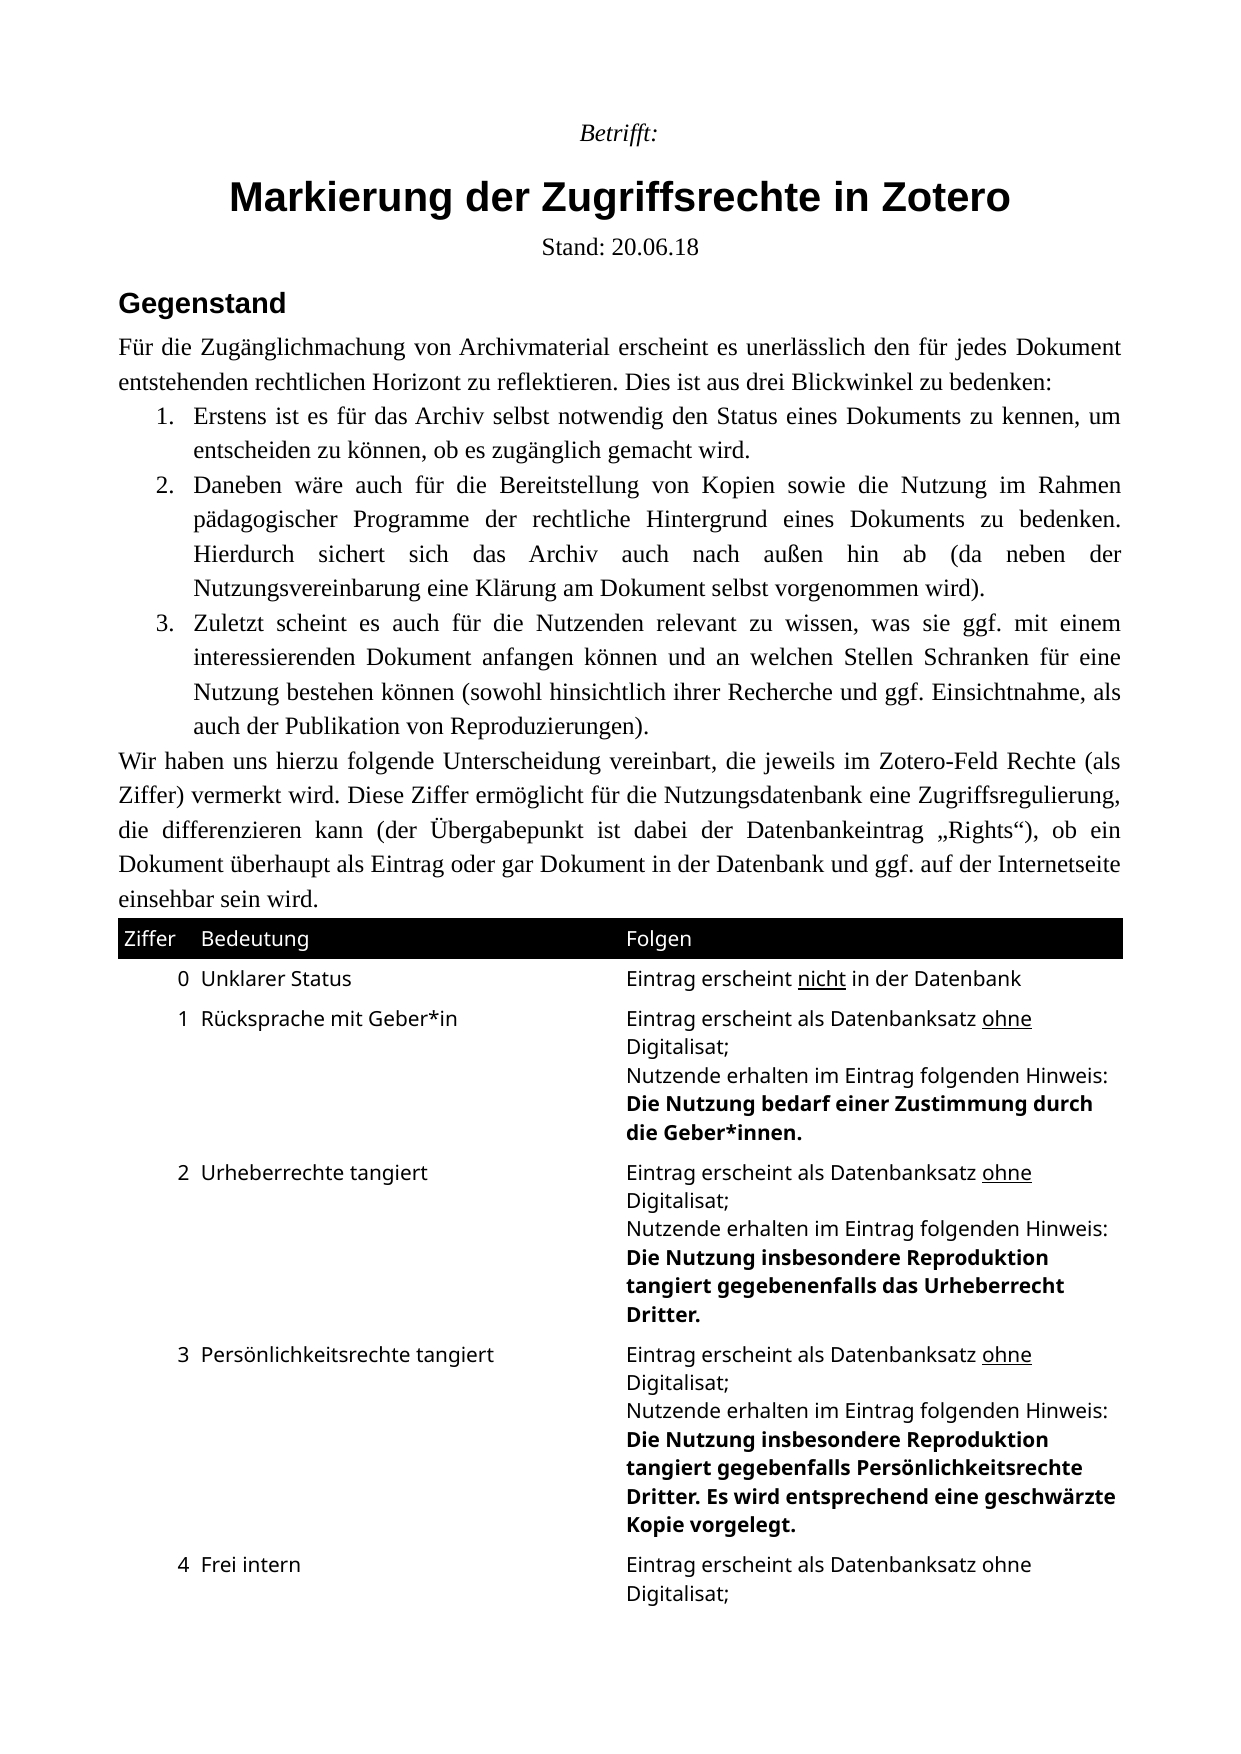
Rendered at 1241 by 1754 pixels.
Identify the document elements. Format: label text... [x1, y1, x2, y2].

table_cell 0 [118, 959, 195, 998]
table_cell Eintrag erscheint als Datenbanksatz ohne Digitalisat; Nutzende erhalten im Eintrag folgenden Hinweis: Die Nutzung insbesondere Reproduktion tangiert gegebenfalls Persönlichkeitsrechte Dritter. Es wird entsprechend eine geschwärzte Kopie vorgelegt. [620, 1334, 1122, 1544]
text Wir haben uns hierzu folgende Unterscheidung vereinbart, die jeweils im Zotero-Feld Rechte (als Ziffer) vermerkt wird. Diese Ziffer ermöglicht für die Nutzungsdatenbank eine Zugriffsregulierung, die differenzieren kann (der Übergabepunkt ist dabei der Datenbankeintrag „Rights“), ob ein Dokument überhaupt als Eintrag oder gar Dokument in der Datenbank und ggf. auf der Internetseite einsehbar sein wird. [118, 746, 1122, 912]
table_cell Persönlichkeitsrechte tangiert [195, 1334, 620, 1544]
table_cell Eintrag erscheint als Datenbanksatz ohne Digitalisat; Nutzende erhalten im Eintrag folgenden Hinweis: Die Nutzung insbesondere Reproduktion tangiert gegebenenfalls das Urheberrecht Dritter. [620, 1152, 1122, 1334]
title Markierung der Zugriffsrechte in Zotero [118, 172, 1122, 220]
table_cell 2 [118, 1152, 195, 1334]
table_header Ziffer [119, 919, 195, 958]
list Erstens ist es für das Archiv selbst notwendig den Status eines Dokuments zu kennen, um entscheiden zu können, ob es zugänglich gemacht wird. [156, 401, 1122, 464]
table_cell Rücksprache mit Geber*in [195, 998, 620, 1152]
text Betrifft: [118, 118, 1122, 147]
table_cell Eintrag erscheint als Datenbanksatz ohne Digitalisat; Nutzende erhalten im Eintrag folgenden Hinweis: Die Nutzung bedarf einer Zustimmung durch die Geber*innen. [620, 998, 1122, 1152]
table_cell 1 [118, 998, 195, 1152]
table_cell 4 [118, 1545, 195, 1613]
table_cell Eintrag erscheint nicht in der Datenbank [620, 959, 1122, 998]
table_cell 3 [118, 1334, 195, 1544]
table_cell Unklarer Status [195, 959, 620, 998]
table_header Folgen [621, 919, 1122, 958]
table_cell Urheberrechte tangiert [195, 1152, 620, 1334]
text Stand: 20.06.18 [118, 232, 1122, 261]
list Zuletzt scheint es auch für die Nutzenden relevant zu wissen, was sie ggf. mit einem interessierenden Dokument anfangen können und an welchen Stellen Schranken für eine Nutzung bestehen können (sowohl hinsichtlich ihrer Recherche und ggf. Einsichtnahme, als auch der Publikation von Reproduzierungen). [156, 608, 1122, 740]
subtitle Gegenstand [118, 286, 1122, 319]
table_cell Eintrag erscheint als Datenbanksatz ohne Digitalisat; [620, 1545, 1122, 1613]
table_header Bedeutung [196, 919, 620, 958]
table_cell Frei intern [195, 1545, 620, 1613]
text Für die Zugänglichmachung von Archivmaterial erscheint es unerlässlich den für jedes Dokument entstehenden rechtlichen Horizont zu reflektieren. Dies ist aus drei Blickwinkel zu bedenken: [118, 332, 1122, 395]
list Daneben wäre auch für die Bereitstellung von Kopien sowie die Nutzung im Rahmen pädagogischer Programme der rechtliche Hintergrund eines Dokuments zu bedenken. Hierdurch sichert sich das Archiv auch nach außen hin ab (da neben der Nutzungsvereinbarung eine Klärung am Dokument selbst vorgenommen wird). [156, 470, 1122, 602]
